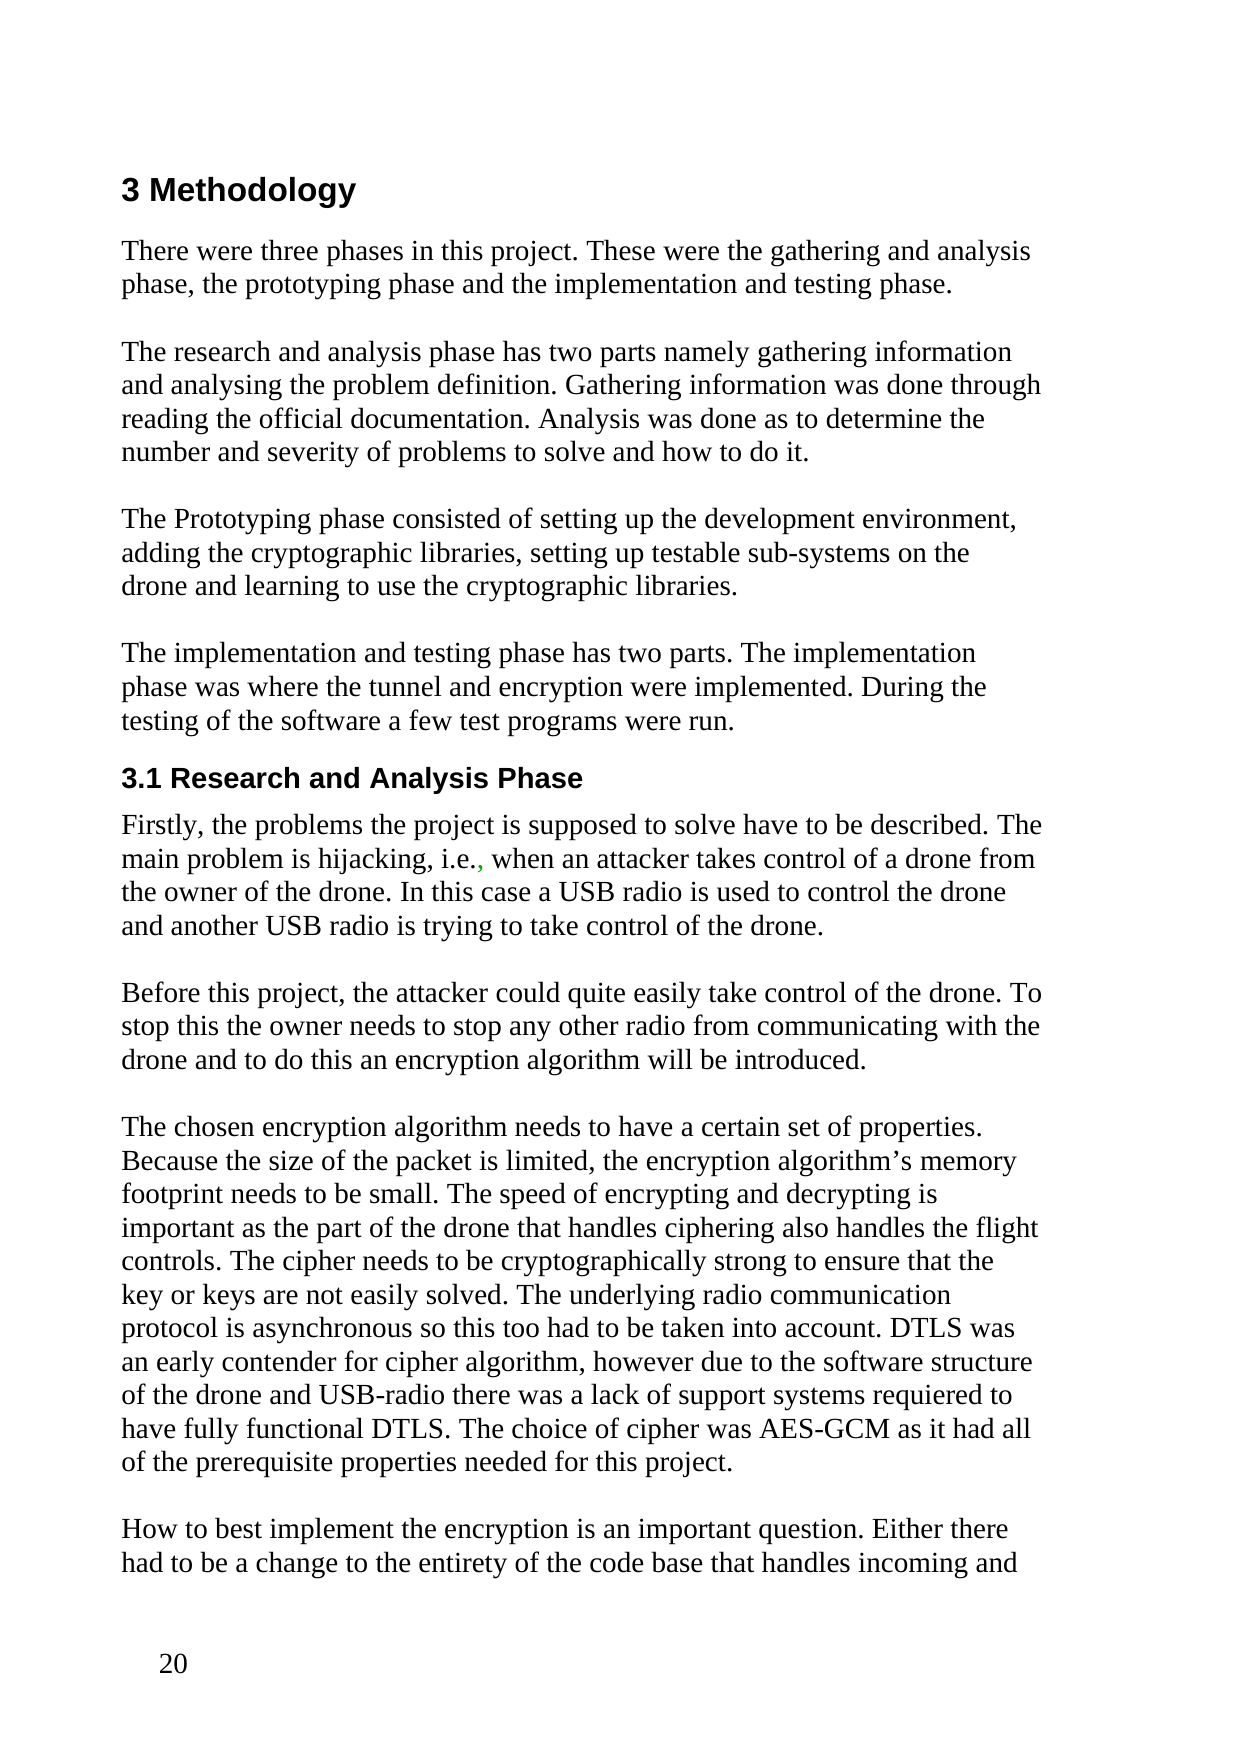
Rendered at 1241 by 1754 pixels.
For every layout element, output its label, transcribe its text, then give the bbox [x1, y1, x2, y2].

text There were three phases in this project. These were the gathering and analysis phase, the prototyping phase and the implementation and testing phase. [121, 233, 1042, 300]
text Firstly, the problems the project is supposed to solve have to be described. The main problem is hijacking, i.e., when an attacker takes control of a drone from the owner of the drone. In this case a USB radio is used to control the drone and another USB radio is trying to take control of the drone. [121, 807, 1042, 941]
text The research and analysis phase has two parts namely gathering information and analysing the problem definition. Gathering information was done through reading the official documentation. Analysis was done as to determine the number and severity of problems to solve and how to do it. [121, 334, 1042, 468]
subtitle Methodology [121, 170, 1042, 208]
text The implementation and testing phase has two parts. The implementation phase was where the tunnel and encryption were implemented. During the testing of the software a few test programs were run. [121, 636, 1042, 736]
subtitle Research and Analysis Phase [121, 761, 1042, 795]
text Before this project, the attacker could quite easily take control of the drone. To stop this the owner needs to stop any other radio from communicating with the drone and to do this an encryption algorithm will be introduced. [121, 975, 1042, 1076]
text The Prototyping phase consisted of setting up the development environment, adding the cryptographic libraries, setting up testable sub-systems on the drone and learning to use the cryptographic libraries. [121, 501, 1042, 602]
text The chosen encryption algorithm needs to have a certain set of properties. Because the size of the packet is limited, the encryption algorithm’s memory footprint needs to be small. The speed of encrypting and decrypting is important as the part of the drone that handles ciphering also handles the flight controls. The cipher needs to be cryptographically strong to ensure that the key or keys are not easily solved. The underlying radio communication protocol is asynchronous so this too had to be taken into account. DTLS was an early contender for cipher algorithm, however due to the software structure of the drone and USB-radio there was a lack of support systems requiered to have fully functional DTLS. The choice of cipher was AES-GCM as it had all of the prerequisite properties needed for this project. [121, 1109, 1042, 1478]
text How to best implement the encryption is an important question. Either there had to be a change to the entirety of the code base that handles incoming and [121, 1512, 1042, 1579]
